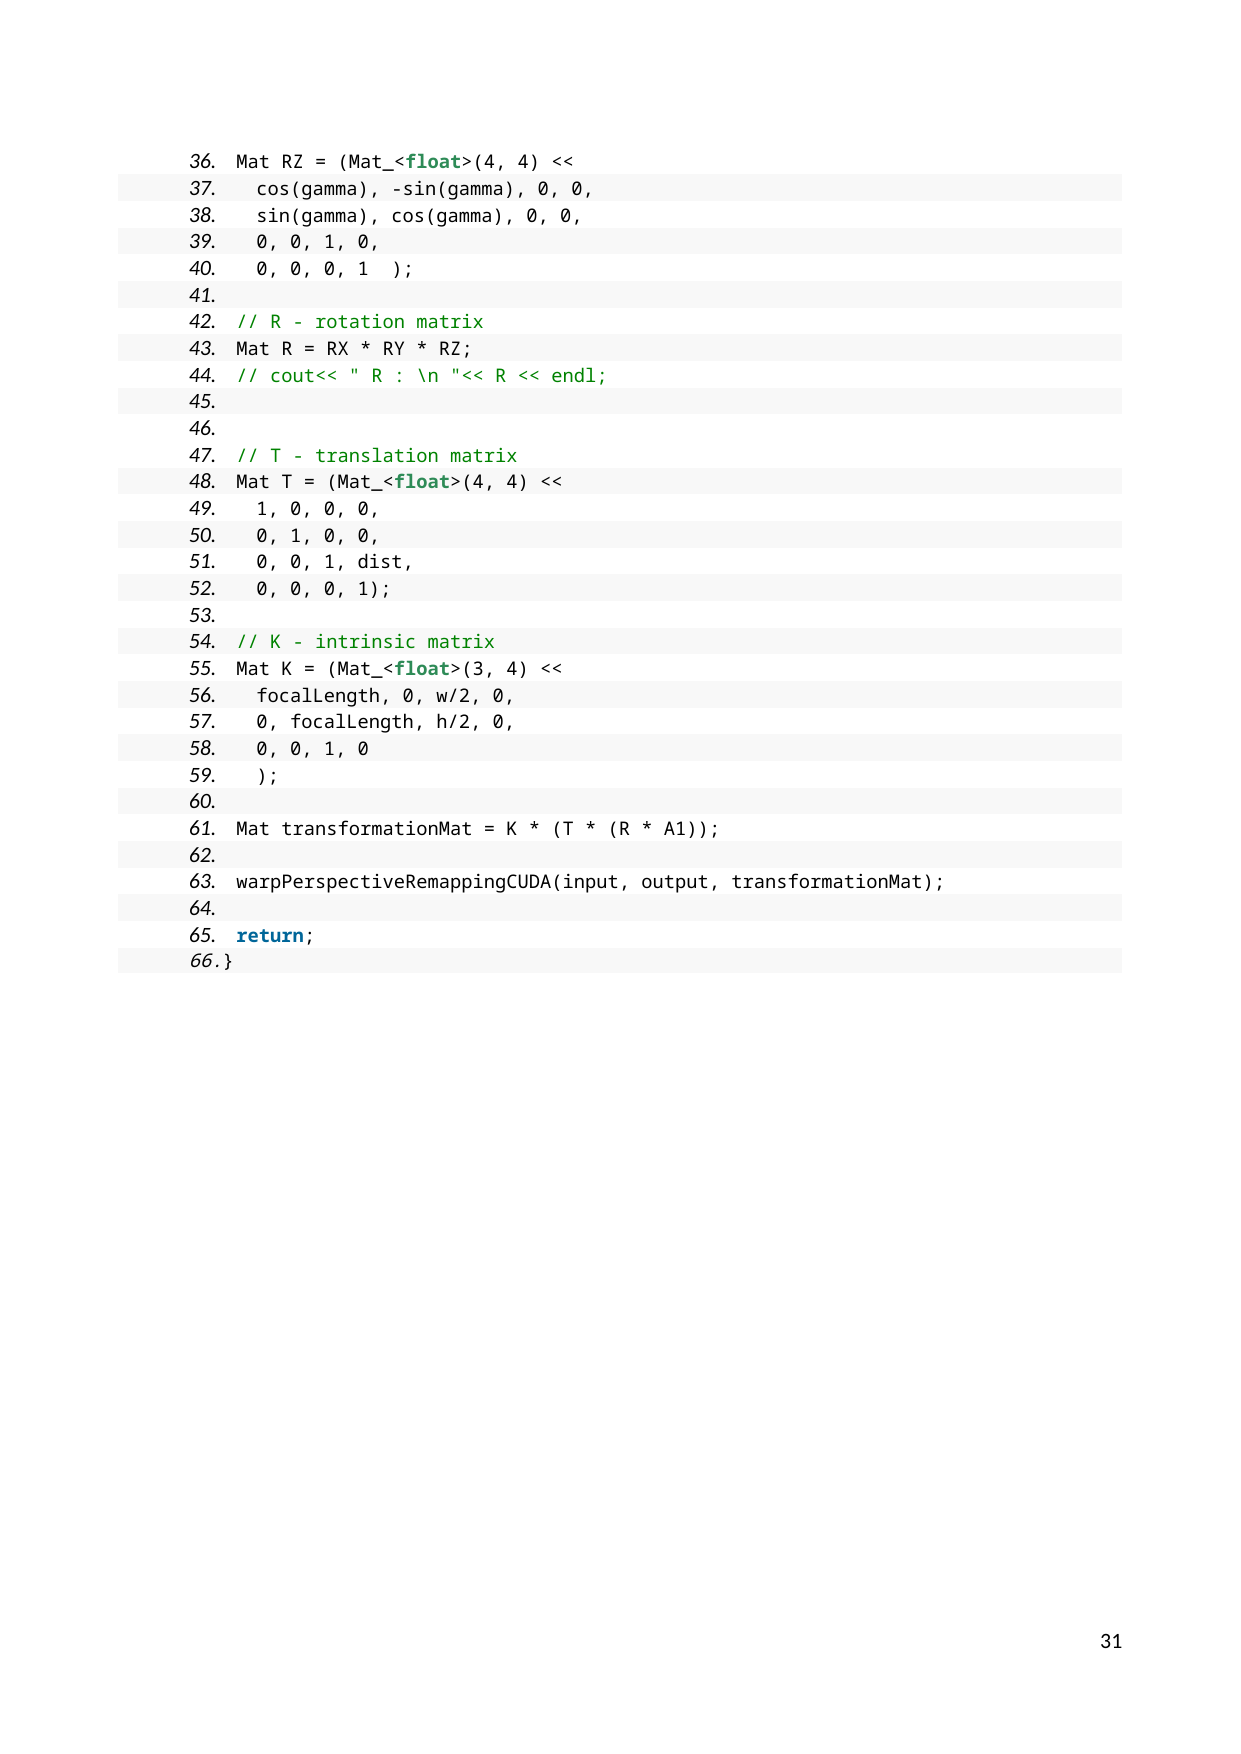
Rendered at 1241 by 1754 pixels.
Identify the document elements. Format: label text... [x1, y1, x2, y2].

list 0, 1, 0, 0, [118, 521, 1122, 548]
list ); [118, 761, 1122, 788]
list Mat R = RX * RY * RZ; [118, 334, 1122, 361]
list sin(gamma), cos(gamma), 0, 0, [118, 201, 1122, 228]
list Mat transformationMat = K * (T * (R * A1)); [118, 814, 1122, 841]
list 0, 0, 0, 1 ); [118, 254, 1122, 281]
list 1, 0, 0, 0, [118, 494, 1122, 521]
list 0, 0, 1, 0, [118, 228, 1122, 254]
list cos(gamma), -sin(gamma), 0, 0, [118, 174, 1122, 201]
list // cout<< " R : \n "<< R << endl; [118, 361, 1122, 388]
list 0, focalLength, h/2, 0, [118, 708, 1122, 734]
list 0, 0, 1, 0 [118, 734, 1122, 761]
list 0, 0, 1, dist, [118, 548, 1122, 574]
list Mat RZ = (Mat_<float>(4, 4) << [118, 148, 1122, 174]
list return; [118, 921, 1122, 948]
list focalLength, 0, w/2, 0, [118, 681, 1122, 708]
list // K - intrinsic matrix [118, 628, 1122, 654]
list 0, 0, 0, 1); [118, 574, 1122, 601]
list warpPerspectiveRemappingCUDA(input, output, transformationMat); [118, 868, 1122, 894]
list // R - rotation matrix [118, 308, 1122, 334]
list Mat T = (Mat_<float>(4, 4) << [118, 468, 1122, 494]
list } [118, 948, 1122, 973]
list Mat K = (Mat_<float>(3, 4) << [118, 654, 1122, 681]
list // T - translation matrix [118, 441, 1122, 468]
